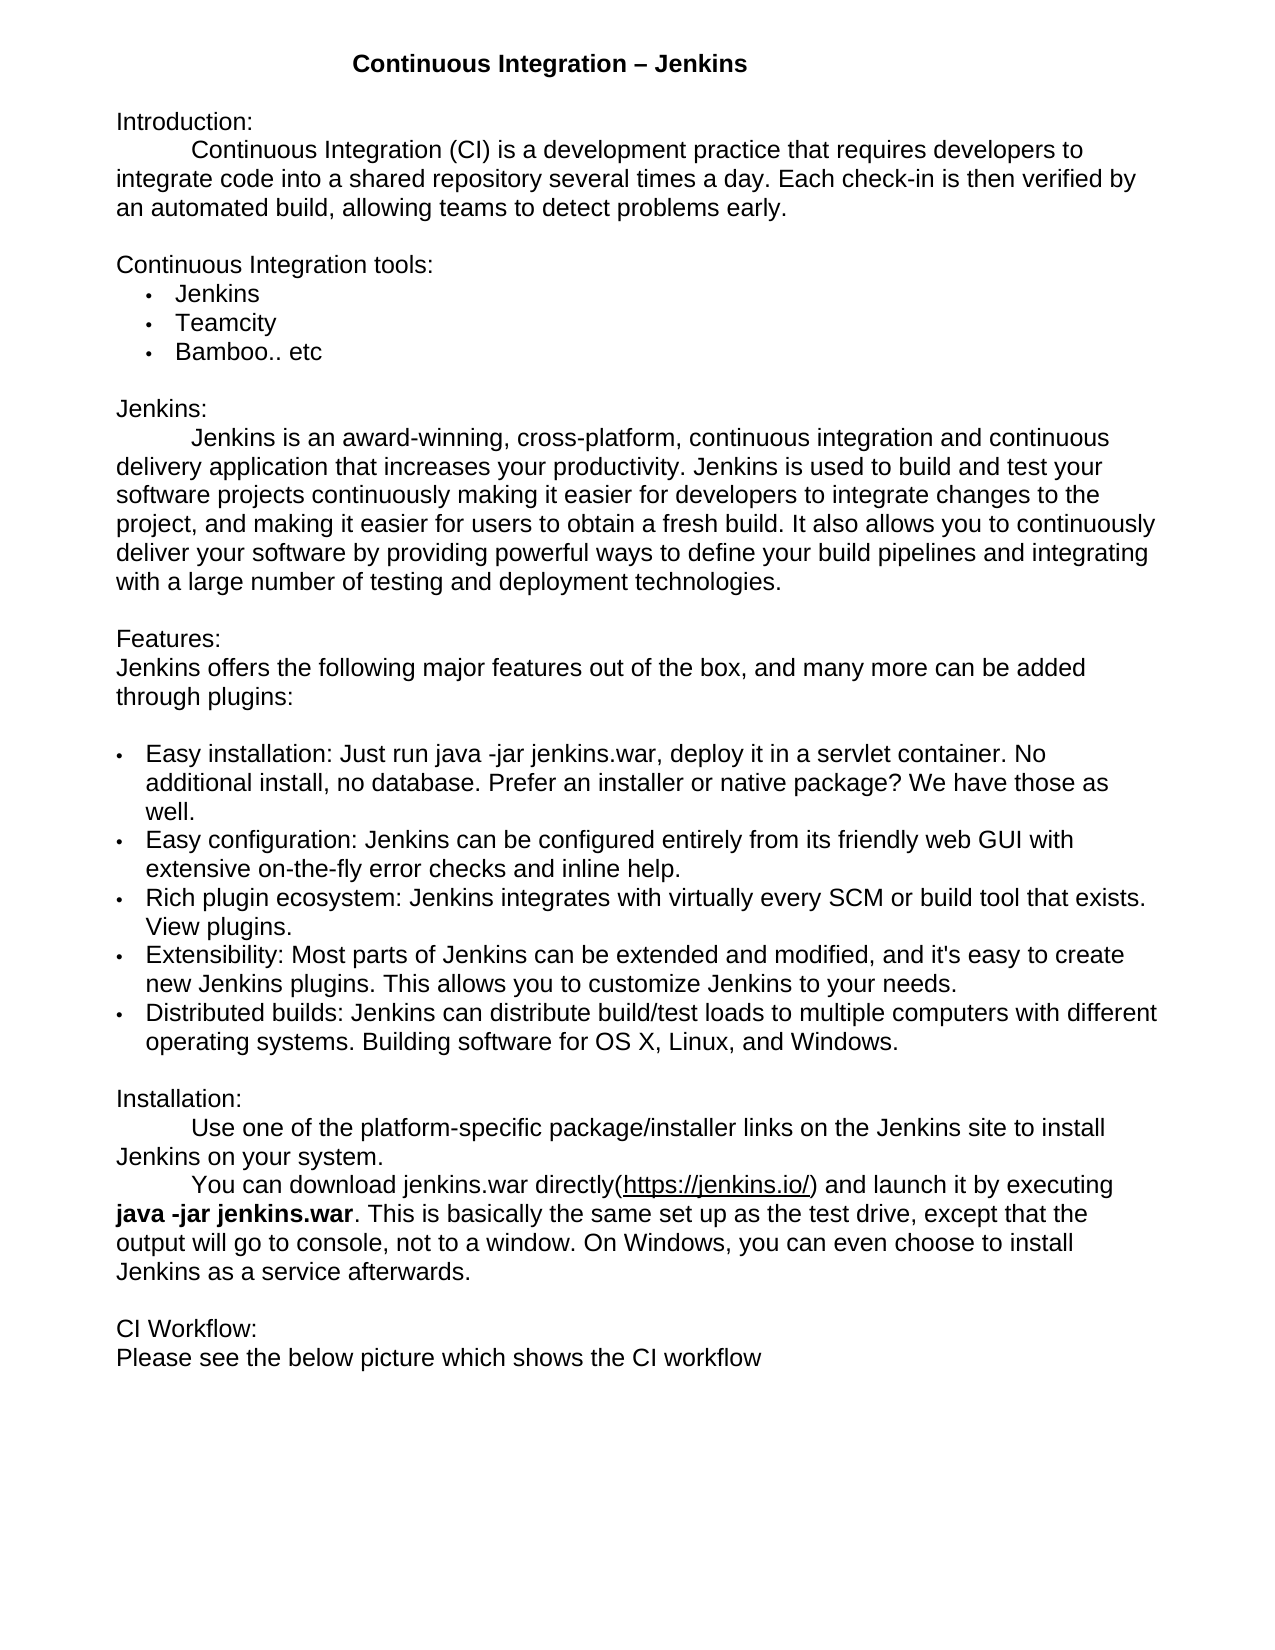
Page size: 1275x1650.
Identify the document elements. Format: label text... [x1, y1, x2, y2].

text Continuous Integration tools: [116, 250, 1159, 279]
list Easy configuration: Jenkins can be configured entirely from its friendly web GUI with extensive on-the-fly error checks and inline help. [116, 825, 1159, 883]
list Easy installation: Just run java -jar jenkins.war, deploy it in a servlet container. No additional install, no database. Prefer an installer or native package? We have those as well. [116, 739, 1159, 825]
list Bamboo.. etc [145, 337, 1159, 365]
text Features: [116, 624, 1159, 653]
text Use one of the platform-specific package/installer links on the Jenkins site to install Jenkins on your system. [116, 1113, 1159, 1170]
list Jenkins [145, 279, 1159, 308]
text CI Workflow: [116, 1314, 1159, 1343]
list Distributed builds: Jenkins can distribute build/test loads to multiple computers with different operating systems. Building software for OS X, Linux, and Windows. [116, 998, 1159, 1055]
text Please see the below picture which shows the CI workflow [116, 1343, 1159, 1372]
text Continuous Integration (CI) is a development practice that requires developers to integrate code into a shared repository several times a day. Each check-in is then verified by an automated build, allowing teams to detect problems early. [116, 135, 1159, 222]
list Rich plugin ecosystem: Jenkins integrates with virtually every SCM or build tool that exists. View plugins. [116, 883, 1159, 940]
list Extensibility: Most parts of Jenkins can be extended and modified, and it's easy to create new Jenkins plugins. This allows you to customize Jenkins to your needs. [116, 940, 1159, 998]
text Jenkins offers the following major features out of the box, and many more can be added through plugins: [116, 653, 1159, 710]
text Jenkins: [116, 394, 1159, 423]
text Jenkins is an award-winning, cross-platform, continuous integration and continuous delivery application that increases your productivity. Jenkins is used to build and test your software projects continuously making it easier for developers to integrate changes to the project, and making it easier for users to obtain a fresh build. It also allows you to continuously deliver your software by providing powerful ways to define your build pipelines and integrating with a large number of testing and deployment technologies. [116, 423, 1159, 595]
text Installation: [116, 1084, 1159, 1113]
text Introduction: [116, 107, 1159, 135]
text Continuous Integration – Jenkins [116, 49, 1159, 78]
text You can download jenkins.war directly(https://jenkins.io/) and launch it by executing java -jar jenkins.war. This is basically the same set up as the test drive, except that the output will go to console, not to a window. On Windows, you can even choose to install Jenkins as a service afterwards. [116, 1170, 1159, 1285]
list Teamcity [145, 308, 1159, 337]
